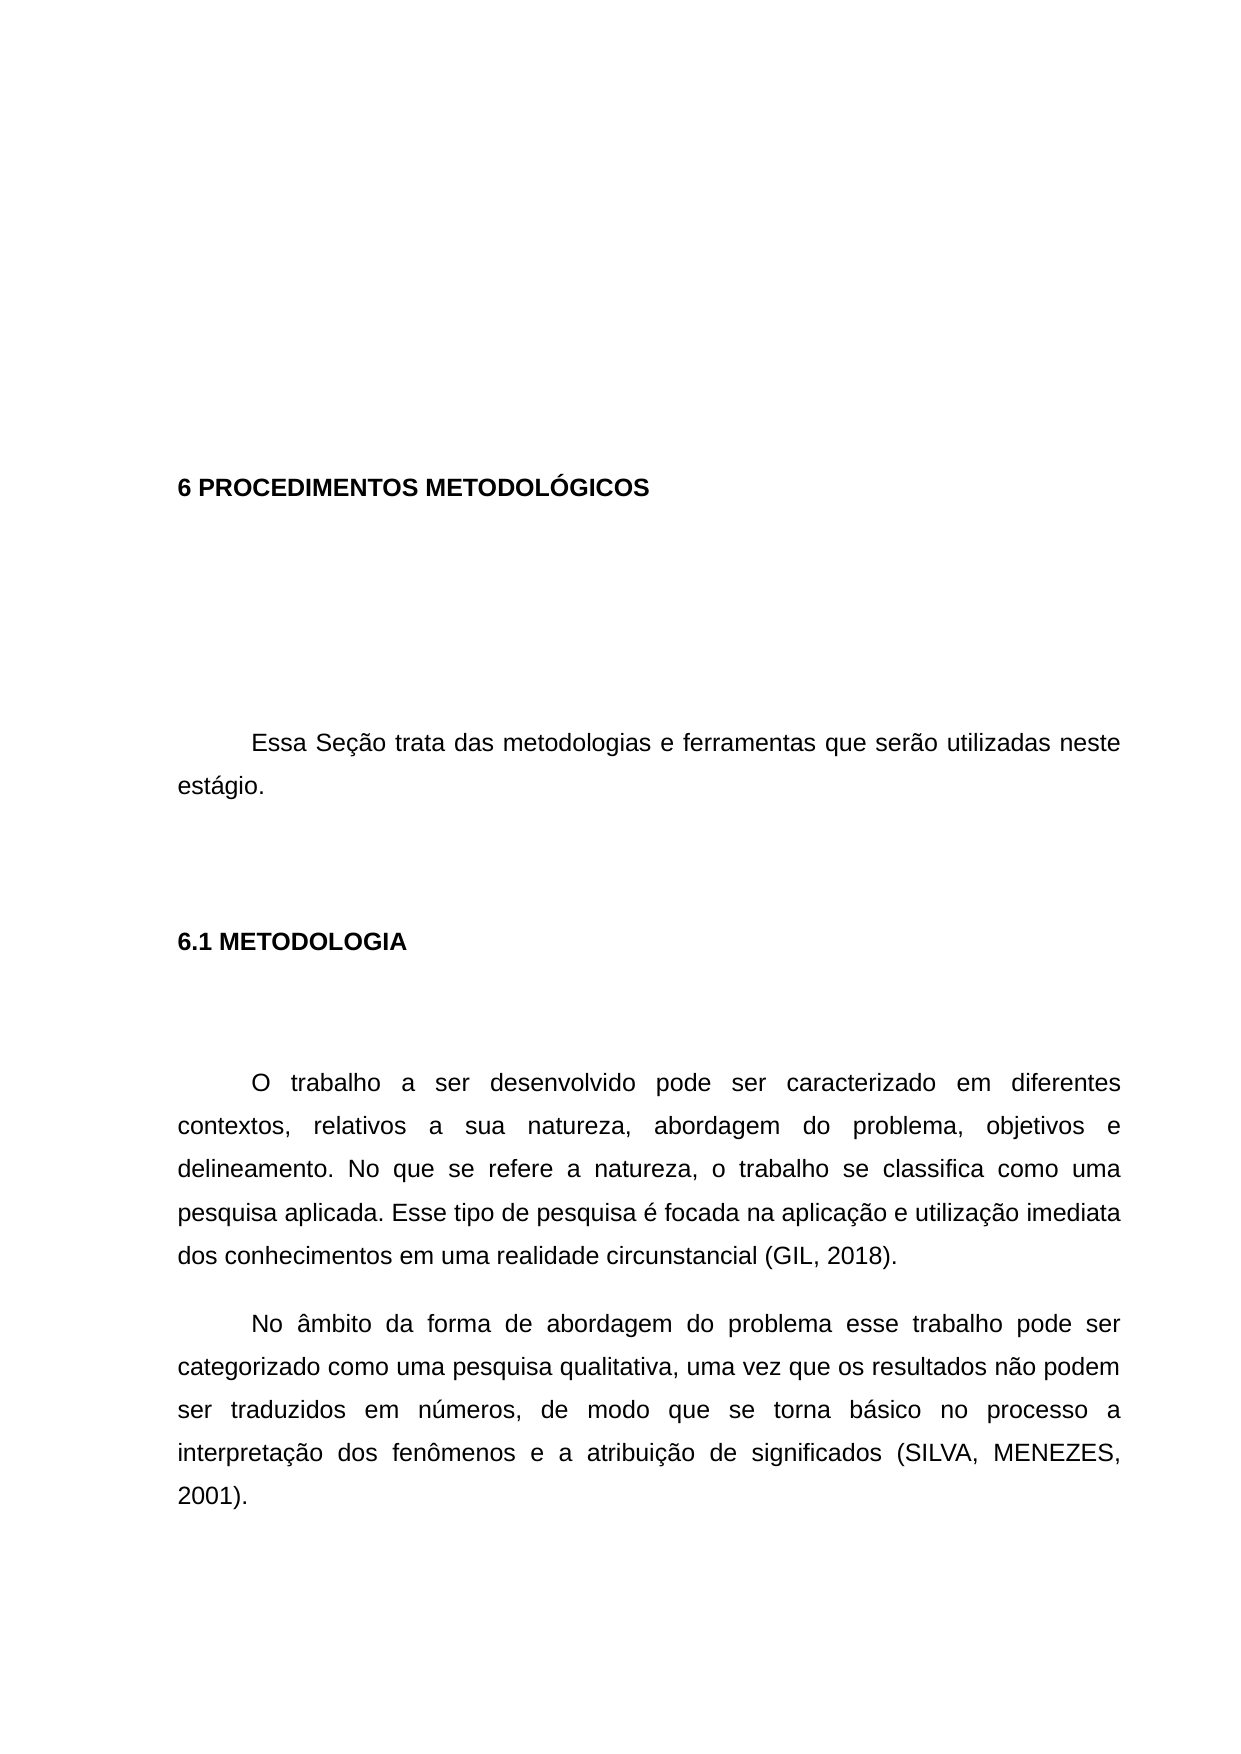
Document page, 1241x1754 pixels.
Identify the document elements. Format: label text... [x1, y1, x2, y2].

subtitle 6.1 Metodologia [177, 927, 1122, 956]
text 6 PROCEDIMENTOS METODOLÓGICOS [177, 472, 1122, 501]
text Essa Seção trata das metodologias e ferramentas que serão utilizadas neste estágio. [177, 728, 1122, 800]
text No âmbito da forma de abordagem do problema esse trabalho pode ser categorizado como uma pesquisa qualitativa, uma vez que os resultados não podem ser traduzidos em números, de modo que se torna básico no processo a interpretação dos fenômenos e a atribuição de significados (SILVA, MENEZES, 2001). [177, 1309, 1122, 1510]
text O trabalho a ser desenvolvido pode ser caracterizado em diferentes contextos, relativos a sua natureza, abordagem do problema, objetivos e delineamento. No que se refere a natureza, o trabalho se classifica como uma pesquisa aplicada. Esse tipo de pesquisa é focada na aplicação e utilização imediata dos conhecimentos em uma realidade circunstancial (GIL, 2018). [177, 1068, 1122, 1269]
